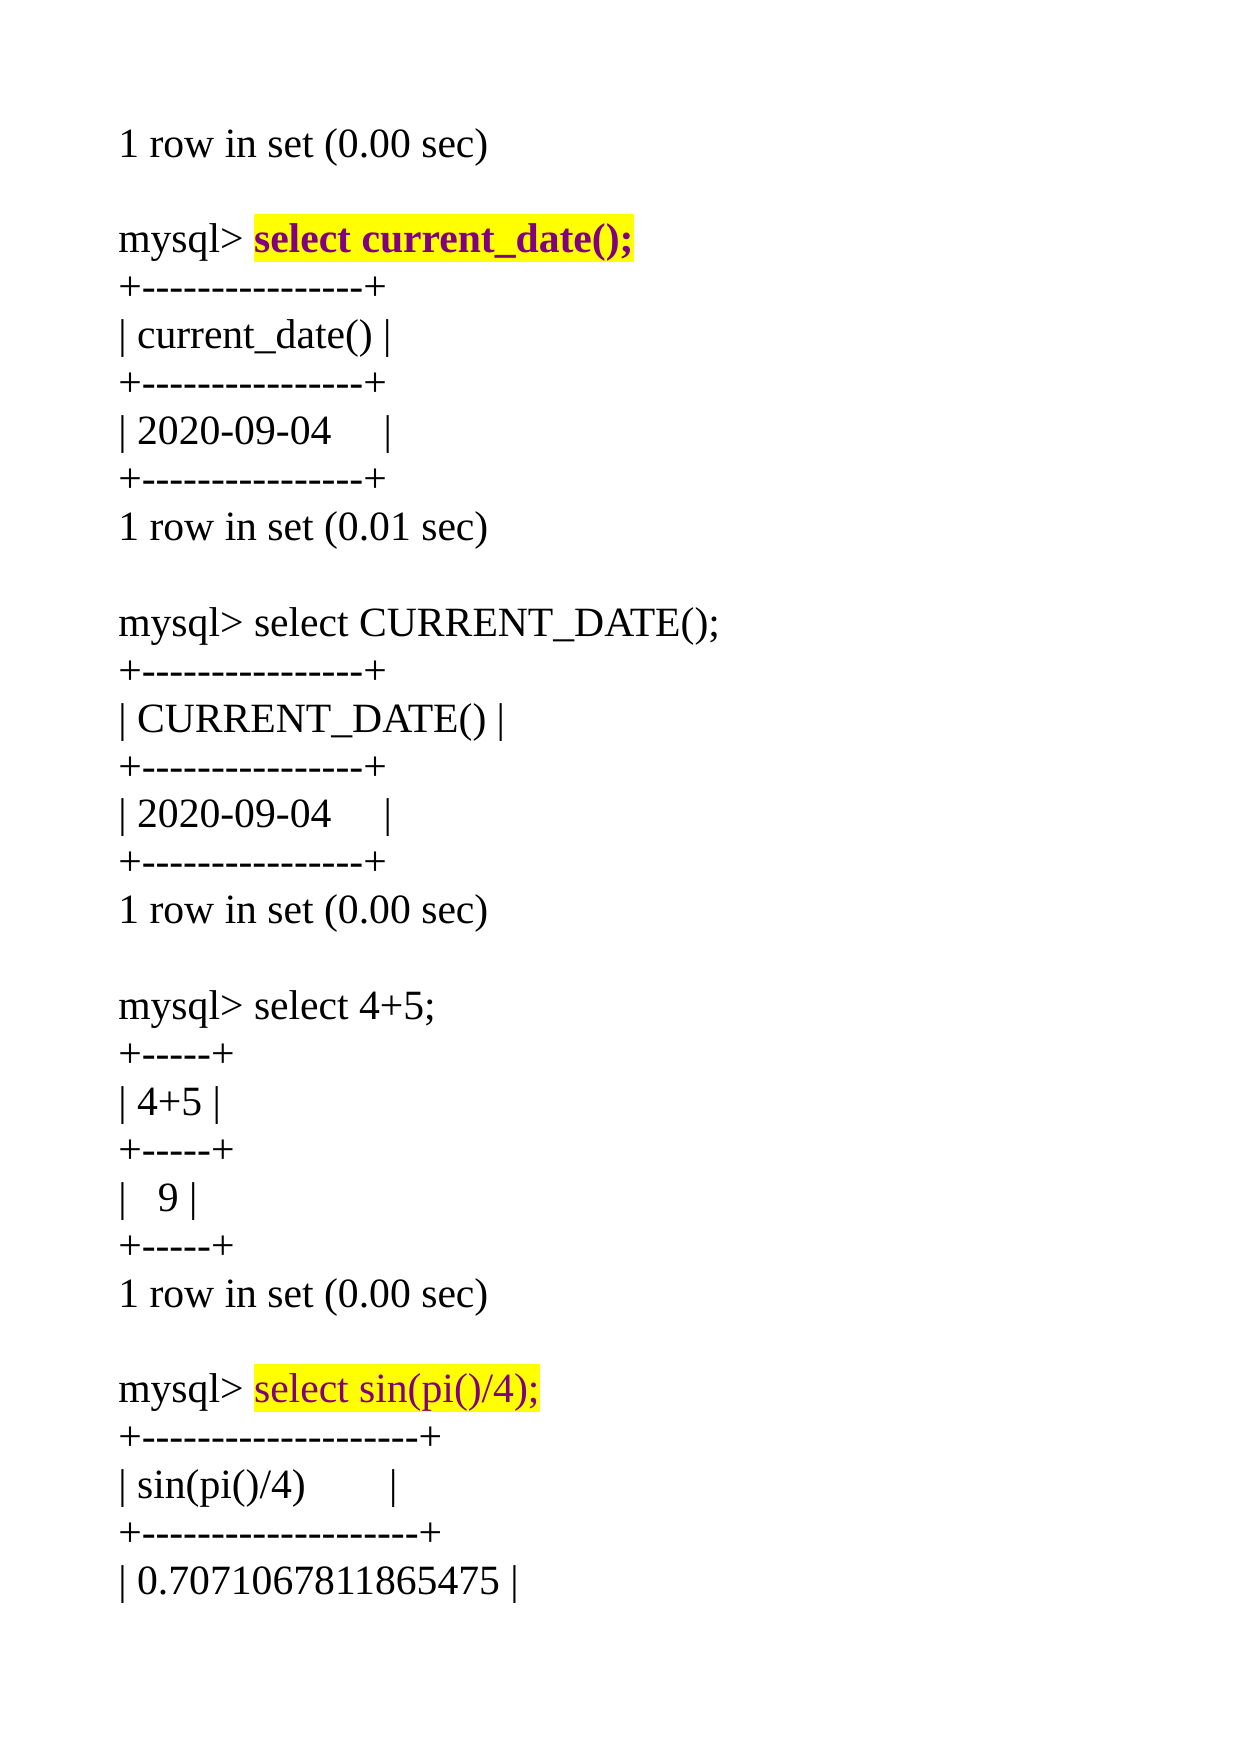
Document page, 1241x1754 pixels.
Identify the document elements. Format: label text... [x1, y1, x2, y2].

text +-----+ [118, 1028, 1122, 1076]
text +----------------+ [118, 358, 1122, 406]
text +----------------+ [118, 837, 1122, 885]
text | 0.7071067811865475 | [118, 1556, 1122, 1603]
text +-----+ [118, 1220, 1122, 1268]
text mysql> select sin(pi()/4); [118, 1364, 1122, 1412]
text +--------------------+ [118, 1412, 1122, 1460]
text +----------------+ [118, 453, 1122, 501]
text | 2020-09-04 | [118, 789, 1122, 837]
text | 9 | [118, 1172, 1122, 1220]
text 1 row in set (0.00 sec) [118, 885, 1122, 933]
text mysql> select CURRENT_DATE(); [118, 597, 1122, 645]
text | current_date() | [118, 310, 1122, 358]
text | 4+5 | [118, 1076, 1122, 1124]
text | sin(pi()/4) | [118, 1460, 1122, 1508]
text 1 row in set (0.00 sec) [118, 1268, 1122, 1316]
text 1 row in set (0.00 sec) [118, 118, 1122, 166]
text +----------------+ [118, 741, 1122, 789]
text +-----+ [118, 1124, 1122, 1172]
text | 2020-09-04 | [118, 406, 1122, 453]
text mysql> select current_date(); [118, 214, 1122, 262]
text +----------------+ [118, 262, 1122, 310]
text | CURRENT_DATE() | [118, 693, 1122, 741]
text mysql> select 4+5; [118, 981, 1122, 1028]
text +--------------------+ [118, 1508, 1122, 1556]
text +----------------+ [118, 645, 1122, 693]
text 1 row in set (0.01 sec) [118, 501, 1122, 549]
